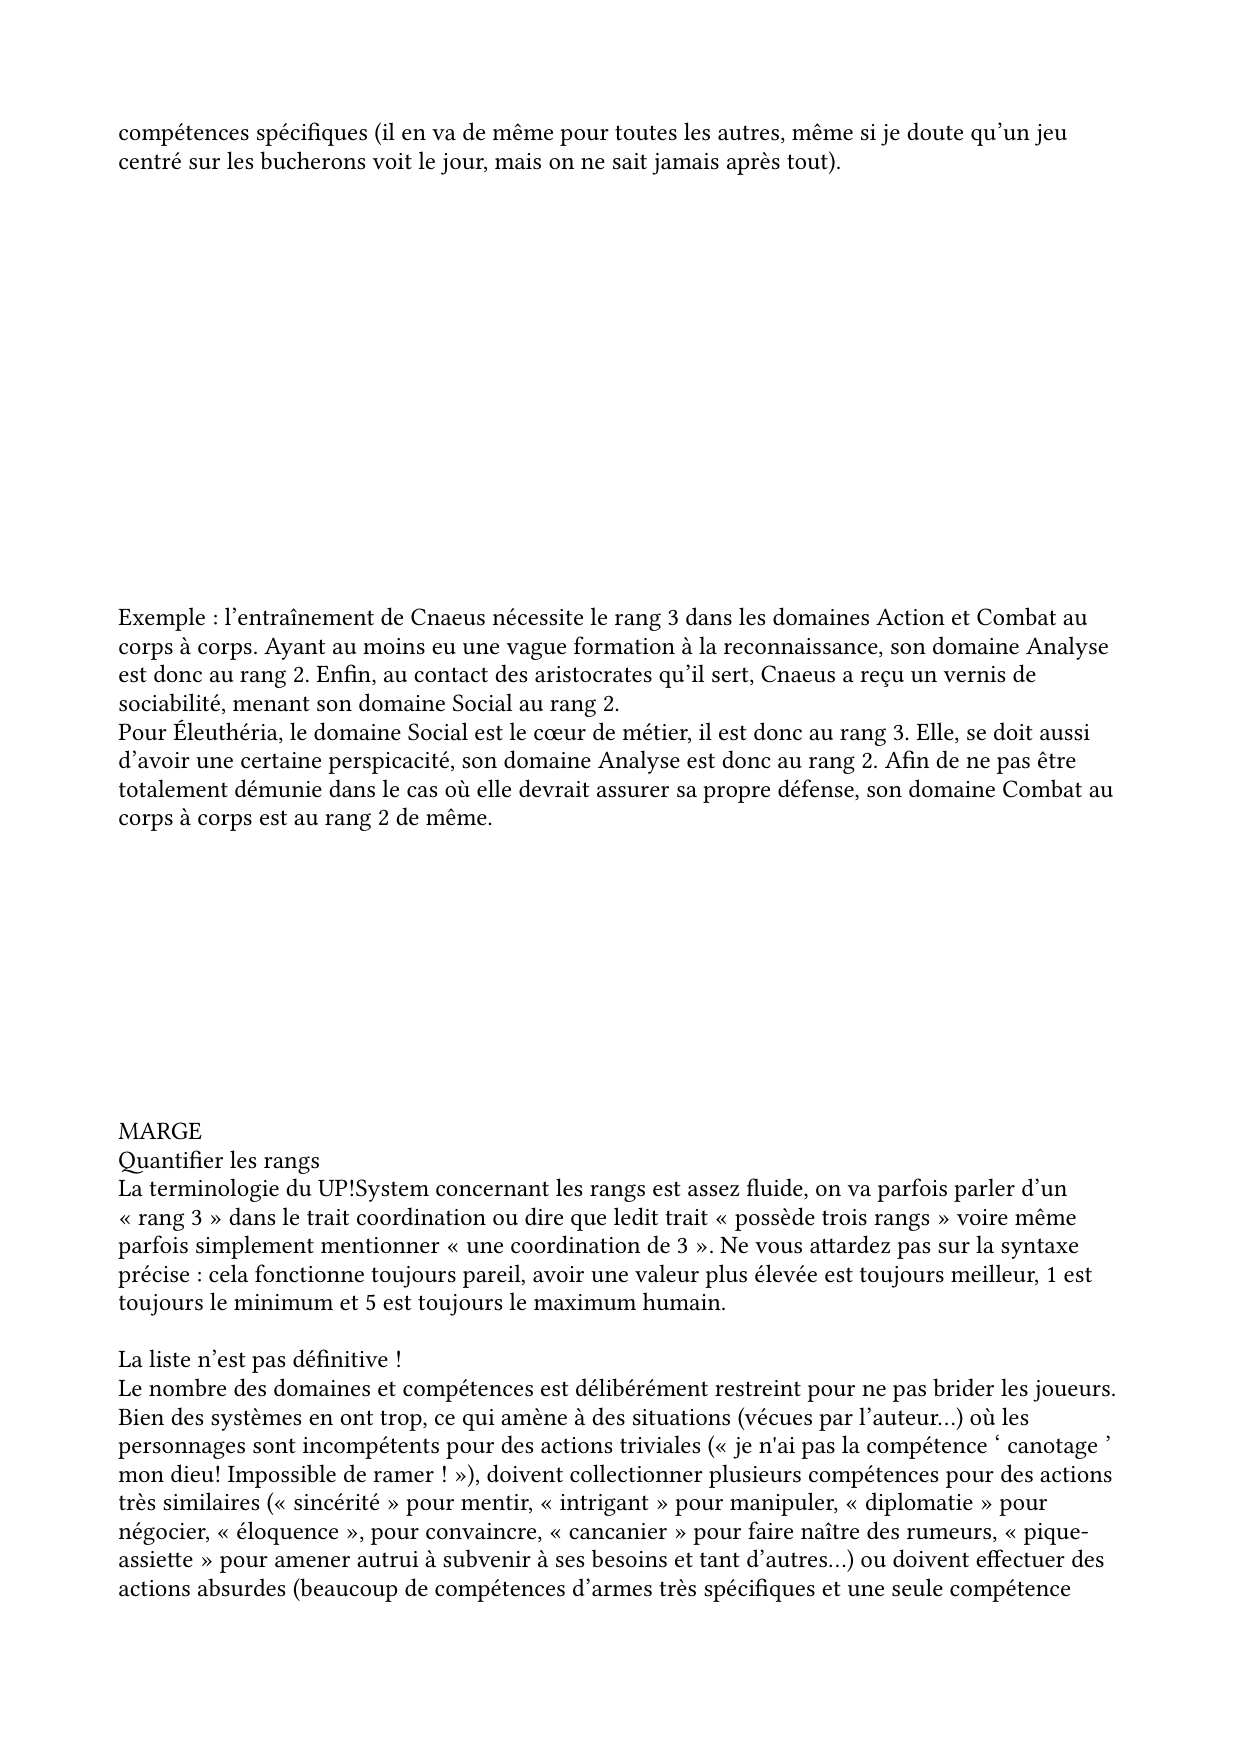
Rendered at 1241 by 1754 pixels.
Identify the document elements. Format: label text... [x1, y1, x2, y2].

text Quantifier les rangs [118, 1146, 1122, 1174]
text MARGE [118, 1117, 1122, 1146]
text La terminologie du UP!System concernant les rangs est assez fluide, on va parfois parler d’un « rang 3 » dans le trait coordination ou dire que ledit trait « possède trois rangs » voire même parfois simplement mentionner « une coordination de 3 ». Ne vous attardez pas sur la syntaxe précise : cela fonctionne toujours pareil, avoir une valeur plus élevée est toujours meilleur, 1 est toujours le minimum et 5 est toujours le maximum humain. [118, 1174, 1122, 1317]
text La liste n’est pas définitive ! [118, 1345, 1122, 1374]
text Le nombre des domaines et compétences est délibérément restreint pour ne pas brider les joueurs. Bien des systèmes en ont trop, ce qui amène à des situations (vécues par l’auteur...) où les personnages sont incompétents pour des actions triviales (« je n'ai pas la compétence ‘ canotage ’ mon dieu! Impossible de ramer ! »), doivent collectionner plusieurs compétences pour des actions très similaires (« sincérité » pour mentir, « intrigant » pour manipuler, « diplomatie » pour négocier, « éloquence », pour convaincre, « cancanier » pour faire naître des rumeurs, « pique-assiette » pour amener autrui à subvenir à ses besoins et tant d’autres...) ou doivent effectuer des actions absurdes (beaucoup de compétences d’armes très spécifiques et une seule compétence [118, 1374, 1122, 1602]
text Pour Éleuthéria, le domaine Social est le cœur de métier, il est donc au rang 3. Elle, se doit aussi d’avoir une certaine perspicacité, son domaine Analyse est donc au rang 2. Afin de ne pas être totalement démunie dans le cas où elle devrait assurer sa propre défense, son domaine Combat au corps à corps est au rang 2 de même. [118, 717, 1122, 832]
text compétences spécifiques (il en va de même pour toutes les autres, même si je doute qu’un jeu centré sur les bucherons voit le jour, mais on ne sait jamais après tout). [118, 118, 1122, 175]
text Exemple : l’entraînement de Cnaeus nécessite le rang 3 dans les domaines Action et Combat au corps à corps. Ayant au moins eu une vague formation à la reconnaissance, son domaine Analyse est donc au rang 2. Enfin, au contact des aristocrates qu’il sert, Cnaeus a reçu un vernis de sociabilité, menant son domaine Social au rang 2. [118, 603, 1122, 717]
